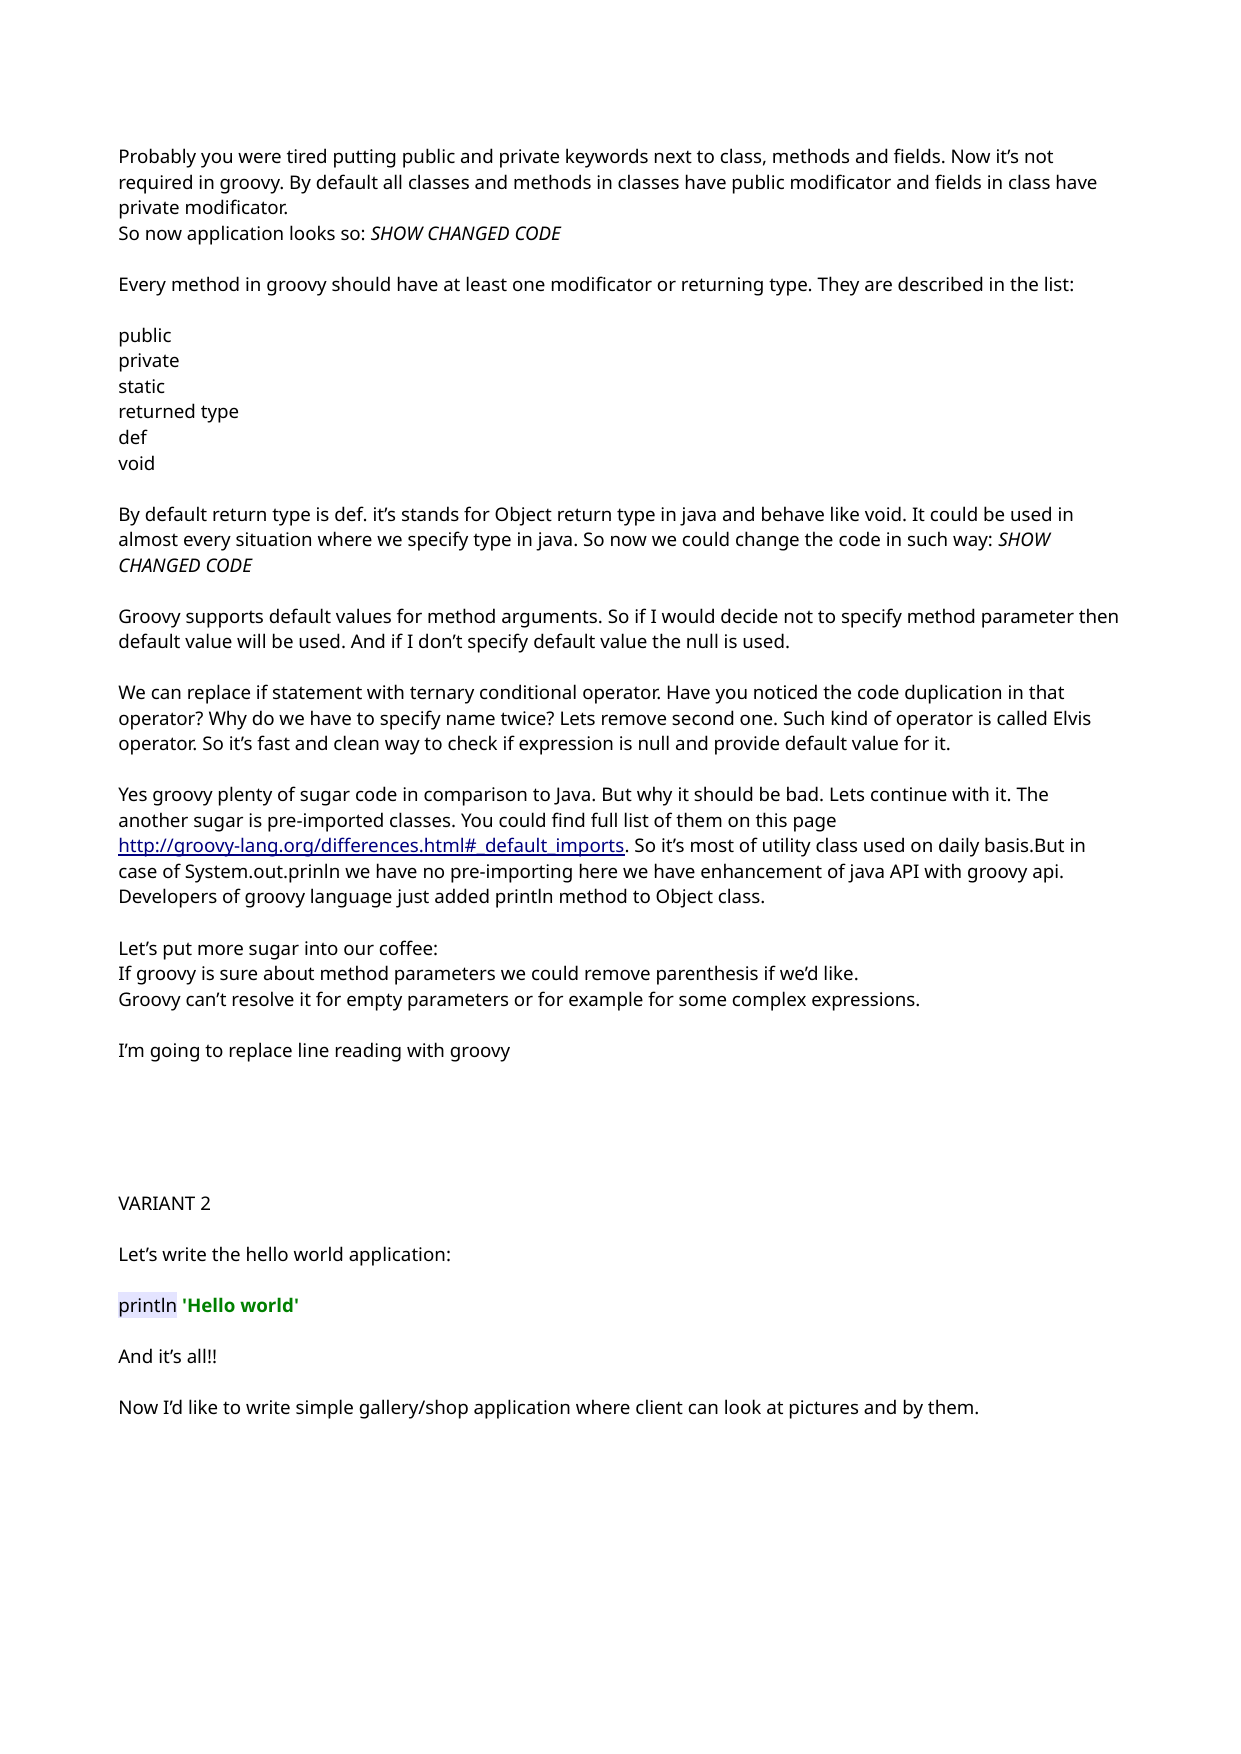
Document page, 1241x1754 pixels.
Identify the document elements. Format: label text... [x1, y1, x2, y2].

text Now I’d like to write simple gallery/shop application where client can look at pictures and by them. [118, 1394, 1122, 1420]
text public [118, 322, 1122, 348]
text Every method in groovy should have at least one modificator or returning type. They are described in the list: [118, 271, 1122, 297]
text Groovy supports default values for method arguments. So if I would decide not to specify method parameter then default value will be used. And if I don’t specify default value the null is used. [118, 603, 1122, 654]
text private [118, 348, 1122, 373]
text println 'Hello world' [118, 1292, 1122, 1318]
text static [118, 373, 1122, 399]
text Yes groovy plenty of sugar code in comparison to Java. But why it should be bad. Lets continue with it. The another sugar is pre-imported classes. You could find full list of them on this page http://groovy-lang.org/differences.html#_default_imports. So it’s most of utility class used on daily basis.But in case of System.out.prinln we have no pre-importing here we have enhancement of java API with groovy api. Developers of groovy language just added println method to Object class. [118, 782, 1122, 909]
text returned type [118, 399, 1122, 424]
text def [118, 424, 1122, 450]
text Let’s write the hello world application: [118, 1241, 1122, 1267]
text We can replace if statement with ternary conditional operator. Have you noticed the code duplication in that operator? Why do we have to specify name twice? Lets remove second one. Such kind of operator is called Elvis operator. So it’s fast and clean way to check if expression is null and provide default value for it. [118, 679, 1122, 756]
text void [118, 450, 1122, 475]
text Probably you were tired putting public and private keywords next to class, methods and fields. Now it’s not required in groovy. By default all classes and methods in classes have public modificator and fields in class have private modificator. [118, 144, 1122, 220]
text And it’s all!! [118, 1343, 1122, 1369]
text VARIANT 2 [118, 1190, 1122, 1216]
text If groovy is sure about method parameters we could remove parenthesis if we’d like. [118, 960, 1122, 986]
text I’m going to replace line reading with groovy [118, 1037, 1122, 1062]
text By default return type is def. it’s stands for Object return type in java and behave like void. It could be used in almost every situation where we specify type in java. So now we could change the code in such way: SHOW CHANGED CODE [118, 501, 1122, 577]
text Let’s put more sugar into our coffee: [118, 935, 1122, 960]
text So now application looks so: SHOW CHANGED CODE [118, 220, 1122, 246]
text Groovy can’t resolve it for empty parameters or for example for some complex expressions. [118, 986, 1122, 1011]
